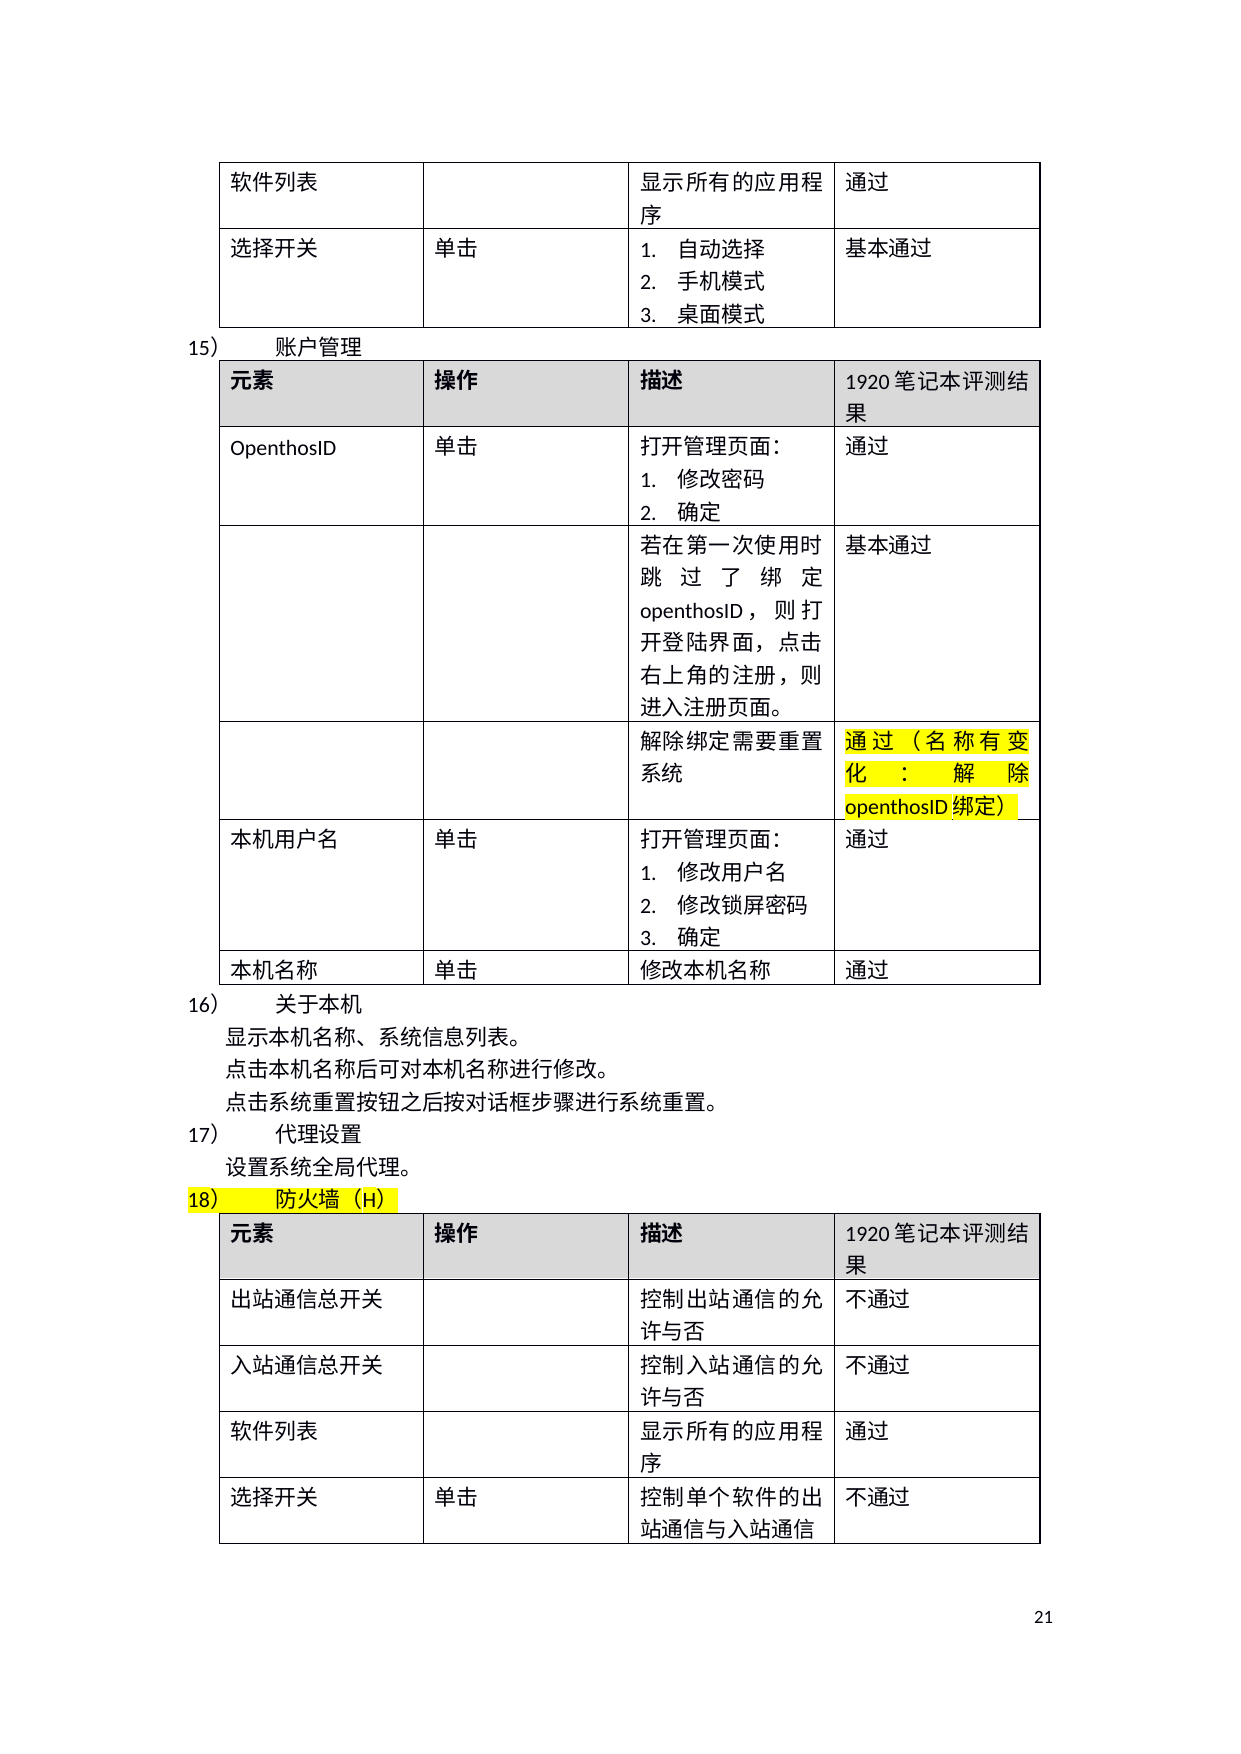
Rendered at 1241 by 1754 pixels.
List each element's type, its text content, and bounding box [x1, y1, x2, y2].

table_cell 单击 [424, 1478, 628, 1543]
table_cell 若在第一次使用时跳过了绑定openthosID，则打开登陆界面，点击右上角的注册，则进入注册页面。 [629, 526, 834, 721]
table_cell 打开管理页面： 修改密码 确定 [629, 427, 834, 525]
table_cell 基本通过 [835, 229, 1039, 327]
table_header 描述 [629, 1214, 834, 1278]
table_cell [424, 1280, 628, 1344]
table_header 元素 [220, 1214, 423, 1278]
table_cell 单击 [424, 820, 628, 950]
table_cell 解除绑定需要重置系统 [629, 722, 834, 819]
table_cell [424, 1412, 628, 1477]
list 设置系统全局代理。 [225, 1147, 1053, 1180]
table_cell 控制出站通信的允许与否 [629, 1280, 834, 1344]
table_cell 软件列表 [220, 1412, 423, 1477]
table_cell 显示所有的应用程序 [629, 163, 834, 228]
list 关于本机 [187, 985, 1053, 1017]
table_cell 通过 [835, 820, 1039, 950]
list 防火墙（H） [187, 1180, 1053, 1212]
table_cell 本机用户名 [220, 820, 423, 950]
table_cell 修改本机名称 [629, 951, 834, 984]
table_cell 控制单个软件的出站通信与入站通信 [629, 1478, 834, 1543]
table_cell [220, 722, 423, 819]
table_cell 单击 [424, 427, 628, 525]
table_cell [424, 1346, 628, 1411]
table_cell 控制入站通信的允许与否 [629, 1346, 834, 1411]
table_cell 显示所有的应用程序 [629, 1412, 834, 1477]
table_cell 入站通信总开关 [220, 1346, 423, 1411]
table_cell 通过 [835, 951, 1039, 984]
table_cell [424, 526, 628, 721]
table_header 1920笔记本评测结果 [835, 1214, 1039, 1278]
table_header 1920笔记本评测结果 [835, 361, 1039, 426]
list 点击系统重置按钮之后按对话框步骤进行系统重置。 [225, 1082, 1053, 1115]
table_cell 不通过 [835, 1346, 1039, 1411]
table_cell 通过 [835, 427, 1039, 525]
table_cell 不通过 [835, 1280, 1039, 1344]
table_header 描述 [629, 361, 834, 426]
table_cell 通过 [835, 1412, 1039, 1477]
list 代理设置 [187, 1115, 1053, 1147]
list 账户管理 [187, 328, 1053, 360]
list 点击本机名称后可对本机名称进行修改。 [225, 1050, 1053, 1082]
table_cell 本机名称 [220, 951, 423, 984]
table_cell 软件列表 [220, 163, 423, 228]
list 显示本机名称、系统信息列表。 [225, 1017, 1053, 1050]
table_cell 通过（名称有变化：解除openthosID绑定） [835, 722, 1039, 819]
table_cell [424, 722, 628, 819]
table_cell 打开管理页面： 修改用户名 修改锁屏密码 确定 [629, 820, 834, 950]
table_cell 单击 [424, 951, 628, 984]
table_cell 选择开关 [220, 229, 423, 327]
table_cell 选择开关 [220, 1478, 423, 1543]
table_cell 单击 [424, 229, 628, 327]
table_cell 基本通过 [835, 526, 1039, 721]
table_cell 通过 [835, 163, 1039, 228]
table_cell 出站通信总开关 [220, 1280, 423, 1344]
table_cell 自动选择 手机模式 桌面模式 [629, 229, 834, 327]
table_header 操作 [424, 361, 628, 426]
table_header 元素 [220, 361, 423, 426]
table_cell OpenthosID [220, 427, 423, 525]
table_cell [424, 163, 628, 228]
table_cell 不通过 [835, 1478, 1039, 1543]
table_cell [220, 526, 423, 721]
table_header 操作 [424, 1214, 628, 1278]
